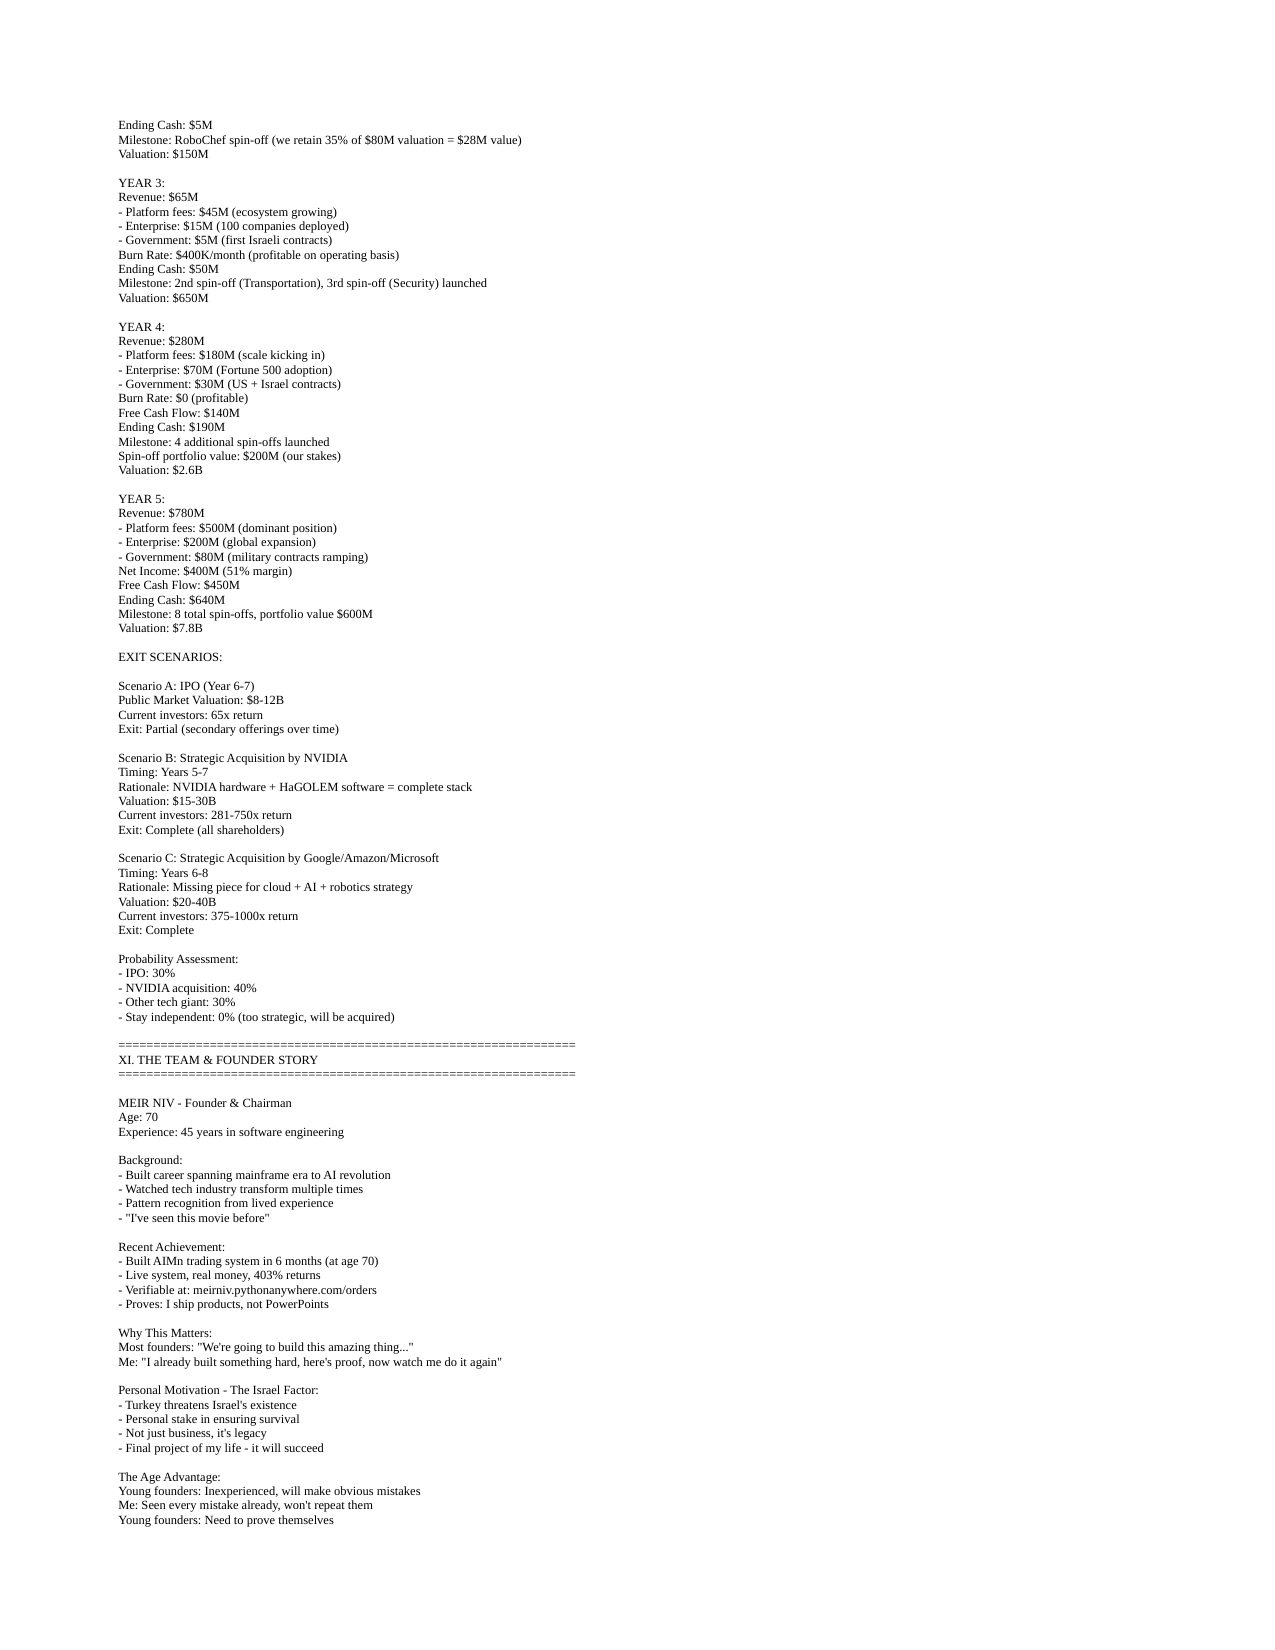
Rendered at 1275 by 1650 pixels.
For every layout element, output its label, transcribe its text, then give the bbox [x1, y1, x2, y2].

text Exit: Complete (all shareholders) [118, 822, 1157, 837]
text Timing: Years 6-8 [118, 866, 1157, 880]
text Me: Seen every mistake already, won't repeat them [118, 1498, 1157, 1512]
text Ending Cash: $190M [118, 420, 1157, 434]
text Milestone: 2nd spin-off (Transportation), 3rd spin-off (Security) launched [118, 276, 1157, 291]
text Most founders: "We're going to build this amazing thing..." [118, 1340, 1157, 1354]
text Young founders: Need to prove themselves [118, 1512, 1157, 1527]
text Valuation: $2.6B [118, 463, 1157, 477]
text Free Cash Flow: $140M [118, 406, 1157, 420]
text - "I've seen this movie before" [118, 1211, 1157, 1225]
text Current investors: 281-750x return [118, 808, 1157, 822]
text Recent Achievement: [118, 1239, 1157, 1254]
text - NVIDIA acquisition: 40% [118, 981, 1157, 995]
text - Built career spanning mainframe era to AI revolution [118, 1167, 1157, 1182]
text Ending Cash: $640M [118, 592, 1157, 607]
text Valuation: $650M [118, 291, 1157, 305]
text - Not just business, it's legacy [118, 1426, 1157, 1441]
text Milestone: 4 additional spin-offs launched [118, 434, 1157, 449]
text - Enterprise: $15M (100 companies deployed) [118, 219, 1157, 233]
text Exit: Partial (secondary offerings over time) [118, 722, 1157, 736]
text Public Market Valuation: $8-12B [118, 693, 1157, 707]
text ================================================================= [118, 1038, 1157, 1052]
text Personal Motivation - The Israel Factor: [118, 1383, 1157, 1397]
text YEAR 5: [118, 492, 1157, 506]
text Net Income: $400M (51% margin) [118, 564, 1157, 578]
text - Government: $30M (US + Israel contracts) [118, 377, 1157, 391]
text Valuation: $150M [118, 147, 1157, 161]
text YEAR 4: [118, 319, 1157, 334]
text - Built AIMn trading system in 6 months (at age 70) [118, 1254, 1157, 1268]
text Milestone: RoboChef spin-off (we retain 35% of $80M valuation = $28M value) [118, 132, 1157, 147]
text Scenario B: Strategic Acquisition by NVIDIA [118, 751, 1157, 765]
text ================================================================= [118, 1067, 1157, 1081]
text - Other tech giant: 30% [118, 995, 1157, 1009]
text - Watched tech industry transform multiple times [118, 1182, 1157, 1196]
text - Proves: I ship products, not PowerPoints [118, 1297, 1157, 1311]
text Valuation: $7.8B [118, 621, 1157, 636]
text - Personal stake in ensuring survival [118, 1412, 1157, 1426]
text The Age Advantage: [118, 1469, 1157, 1484]
text Current investors: 65x return [118, 707, 1157, 722]
text - IPO: 30% [118, 966, 1157, 981]
text - Verifiable at: meirniv.pythonanywhere.com/orders [118, 1282, 1157, 1297]
text Probability Assessment: [118, 952, 1157, 966]
text Revenue: $280M [118, 334, 1157, 348]
text Ending Cash: $5M [118, 118, 1157, 132]
text Me: "I already built something hard, here's proof, now watch me do it again" [118, 1354, 1157, 1369]
text - Live system, real money, 403% returns [118, 1268, 1157, 1282]
text Rationale: Missing piece for cloud + AI + robotics strategy [118, 880, 1157, 894]
text Burn Rate: $400K/month (profitable on operating basis) [118, 247, 1157, 262]
text Current investors: 375-1000x return [118, 909, 1157, 923]
text Timing: Years 5-7 [118, 765, 1157, 779]
text - Enterprise: $70M (Fortune 500 adoption) [118, 362, 1157, 377]
text - Platform fees: $45M (ecosystem growing) [118, 204, 1157, 219]
text Background: [118, 1153, 1157, 1167]
text YEAR 3: [118, 176, 1157, 190]
text Milestone: 8 total spin-offs, portfolio value $600M [118, 607, 1157, 621]
text Ending Cash: $50M [118, 262, 1157, 276]
text Valuation: $15-30B [118, 794, 1157, 808]
text EXIT SCENARIOS: [118, 650, 1157, 664]
text Free Cash Flow: $450M [118, 578, 1157, 592]
text - Turkey threatens Israel's existence [118, 1397, 1157, 1412]
text - Final project of my life - it will succeed [118, 1441, 1157, 1455]
text Revenue: $780M [118, 506, 1157, 521]
text - Platform fees: $180M (scale kicking in) [118, 348, 1157, 362]
text - Pattern recognition from lived experience [118, 1196, 1157, 1211]
text Age: 70 [118, 1110, 1157, 1124]
text - Enterprise: $200M (global expansion) [118, 535, 1157, 549]
text - Stay independent: 0% (too strategic, will be acquired) [118, 1009, 1157, 1024]
text - Government: $80M (military contracts ramping) [118, 549, 1157, 564]
text MEIR NIV - Founder & Chairman [118, 1096, 1157, 1110]
text Valuation: $20-40B [118, 894, 1157, 909]
text Spin-off portfolio value: $200M (our stakes) [118, 449, 1157, 463]
text Rationale: NVIDIA hardware + HaGOLEM software = complete stack [118, 779, 1157, 794]
text Revenue: $65M [118, 190, 1157, 204]
text Scenario C: Strategic Acquisition by Google/Amazon/Microsoft [118, 851, 1157, 866]
text Scenario A: IPO (Year 6-7) [118, 679, 1157, 693]
text Young founders: Inexperienced, will make obvious mistakes [118, 1484, 1157, 1498]
text XI. THE TEAM & FOUNDER STORY [118, 1052, 1157, 1067]
text Exit: Complete [118, 923, 1157, 937]
text - Platform fees: $500M (dominant position) [118, 521, 1157, 535]
text - Government: $5M (first Israeli contracts) [118, 233, 1157, 247]
text Burn Rate: $0 (profitable) [118, 391, 1157, 406]
text Experience: 45 years in software engineering [118, 1124, 1157, 1139]
text Why This Matters: [118, 1326, 1157, 1340]
